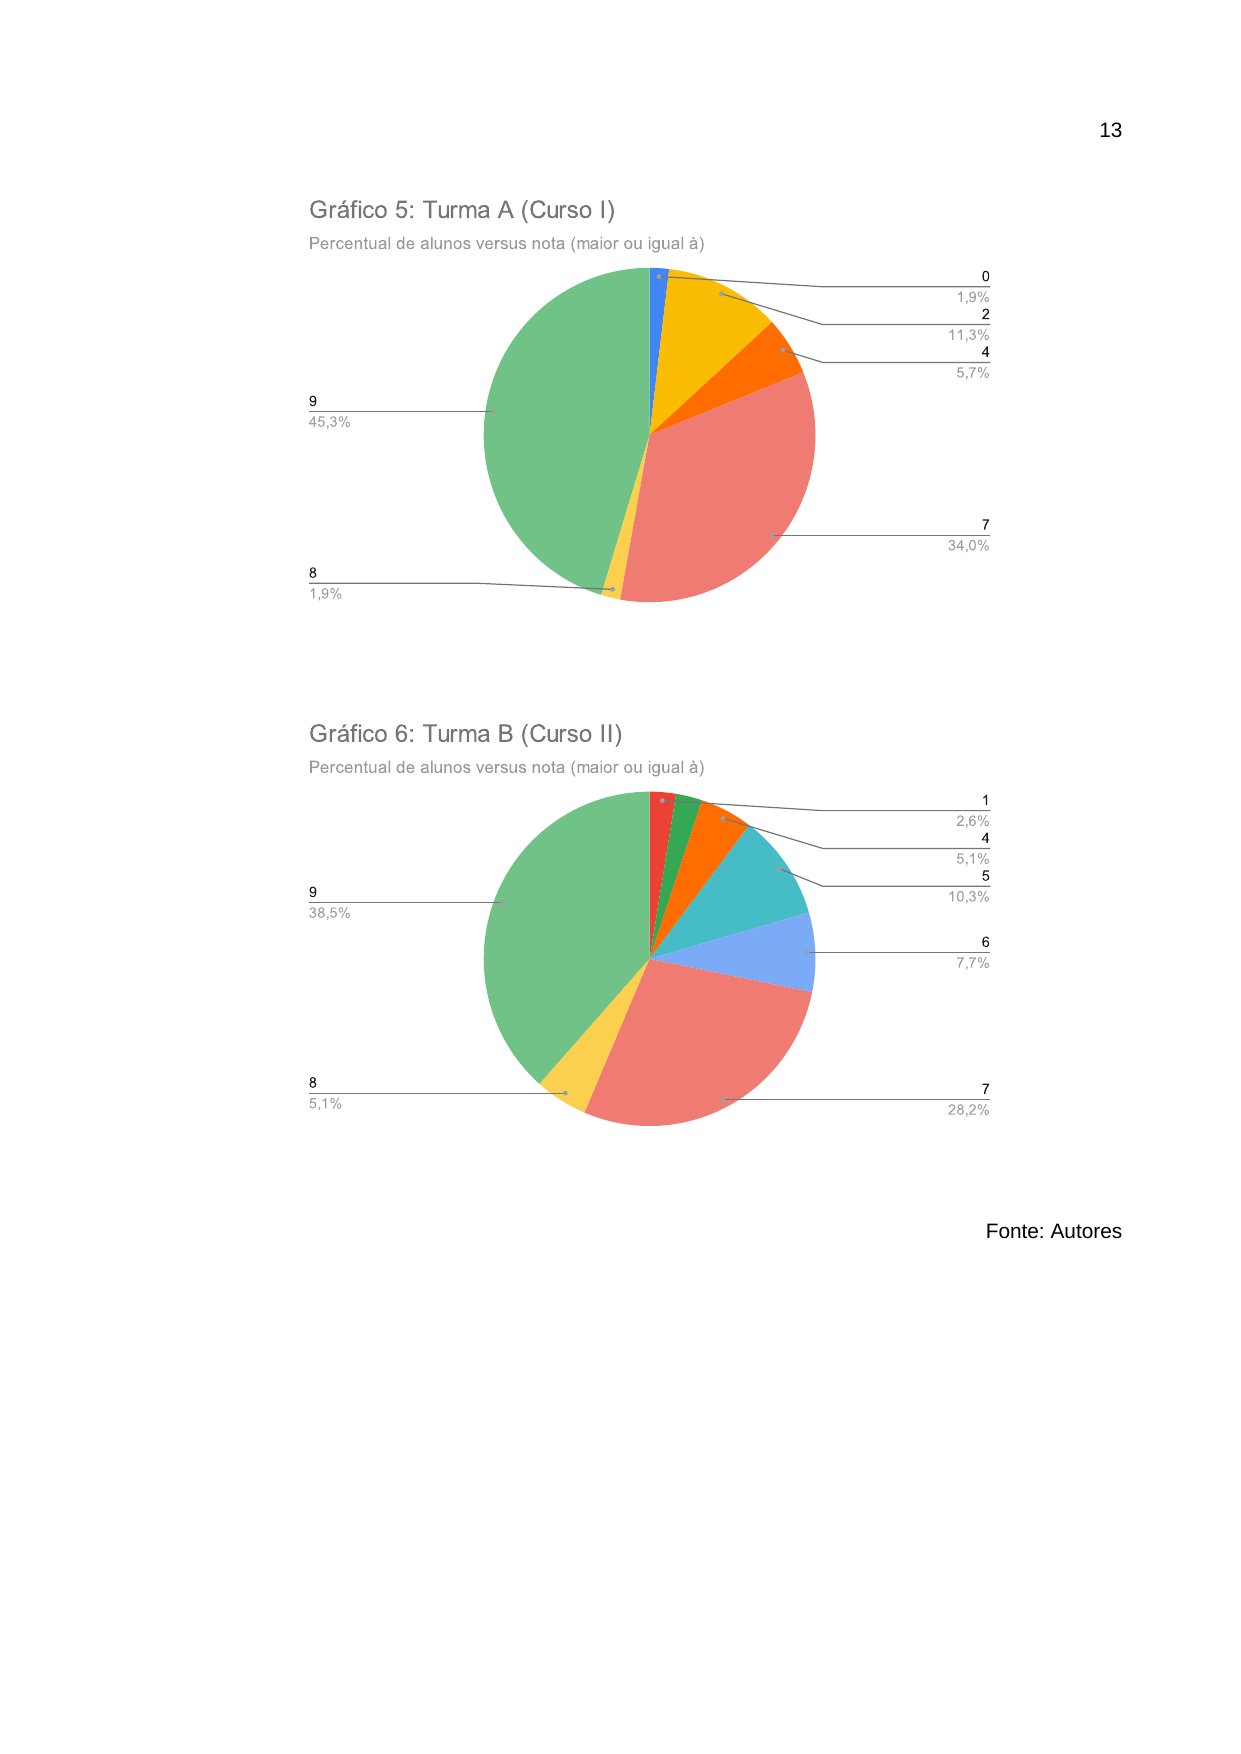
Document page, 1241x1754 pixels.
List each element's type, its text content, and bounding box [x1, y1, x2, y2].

list Autores [215, 1219, 1122, 1243]
